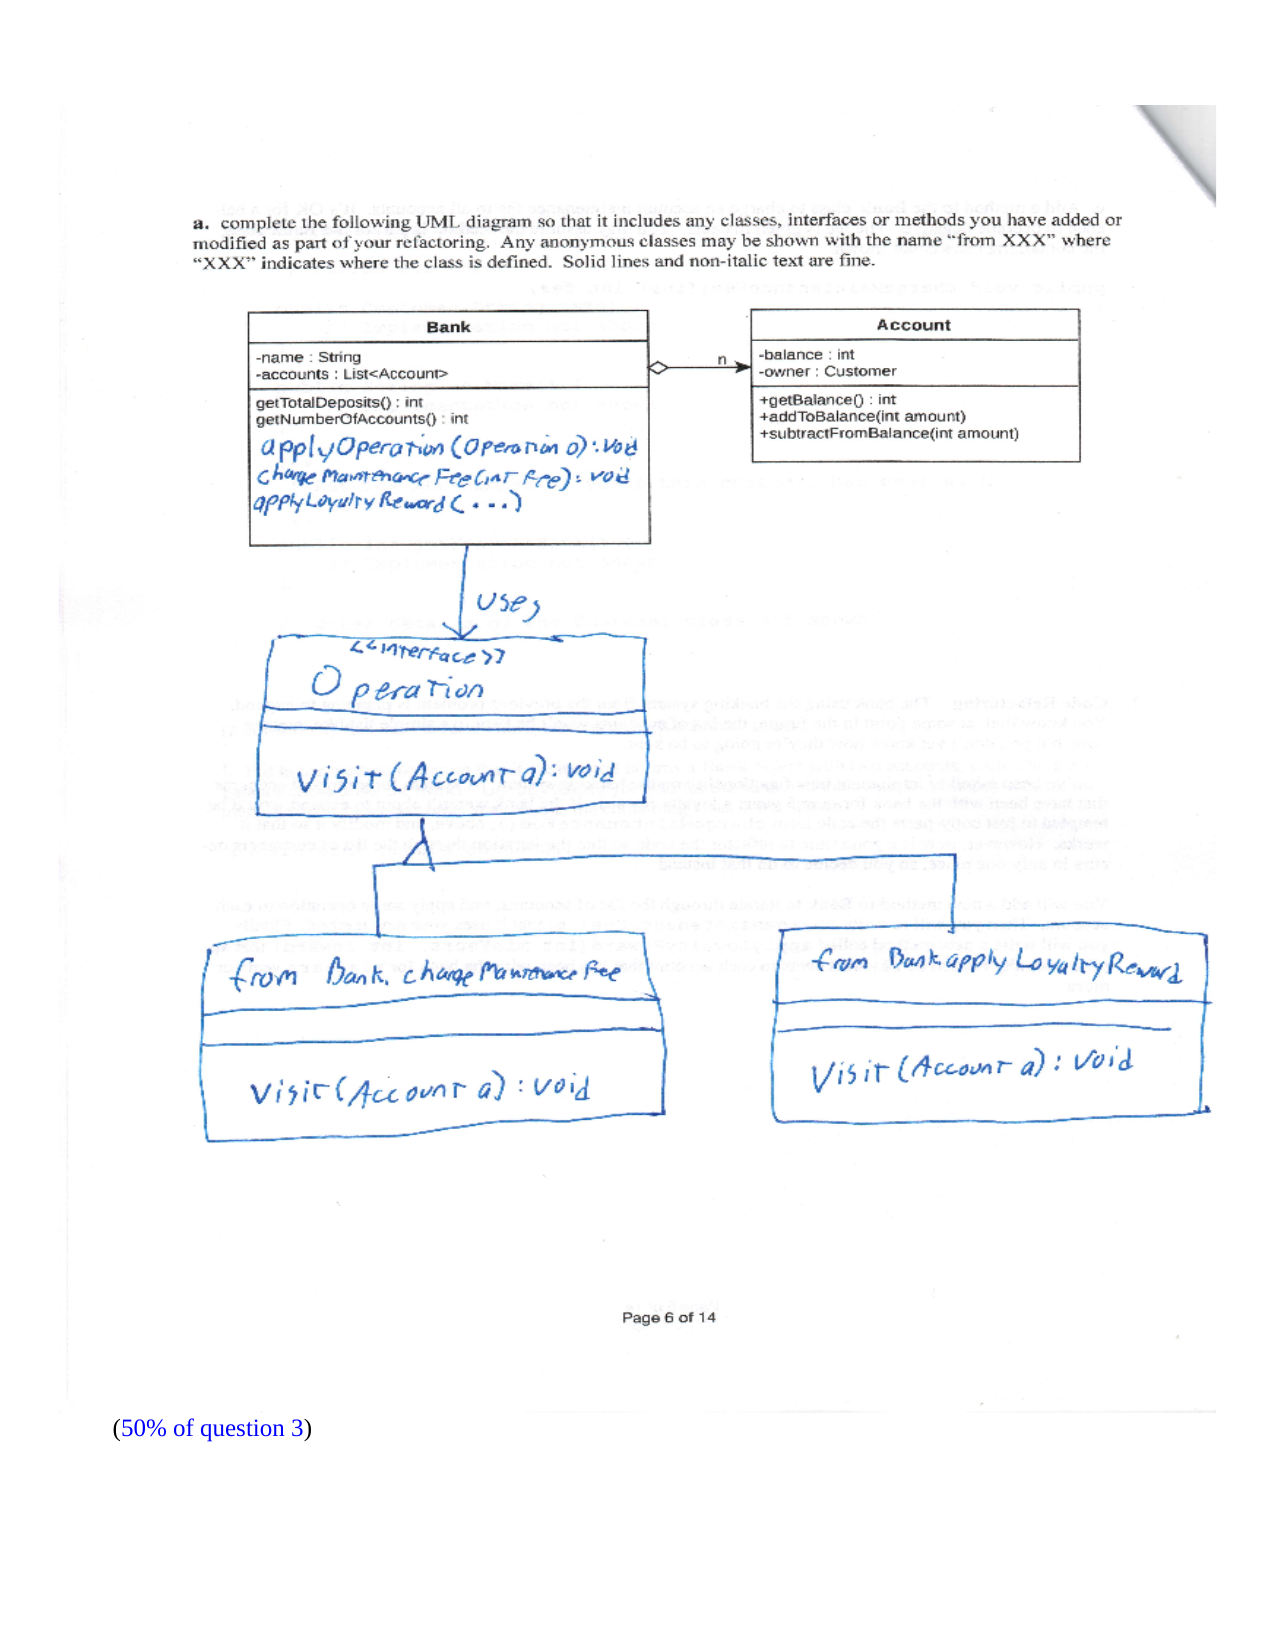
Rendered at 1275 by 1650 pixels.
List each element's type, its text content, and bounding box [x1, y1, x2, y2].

picture [58, 105, 1217, 1413]
text (50% of question 3) [112, 1413, 1162, 1442]
